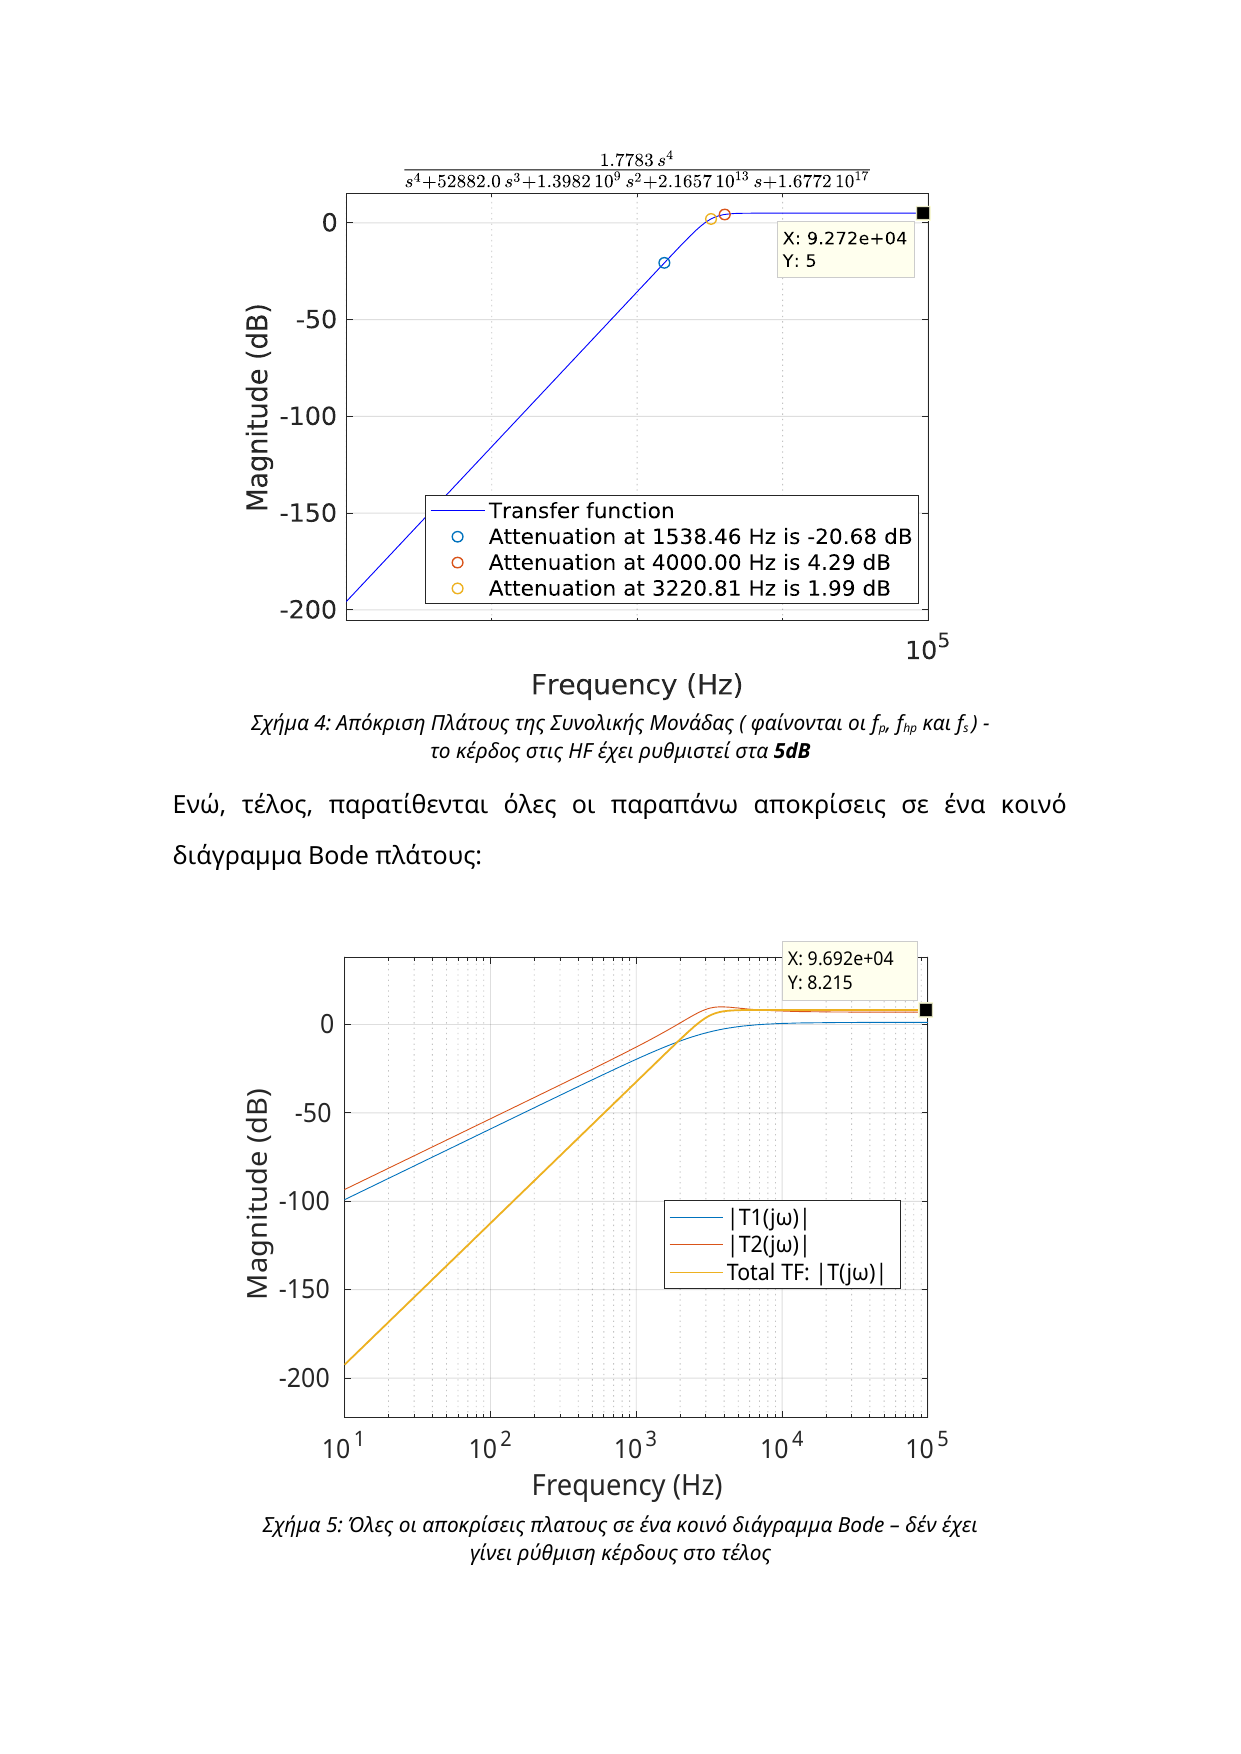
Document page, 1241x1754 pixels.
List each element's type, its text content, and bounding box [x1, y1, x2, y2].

text Ενώ, τέλος, παρατίθενται όλες οι παραπάνω αποκρίσεις σε ένα κοινό διάγραμμα Bode πλάτους: [172, 786, 1068, 871]
text Σχήμα 5: Όλες οι αποκρίσεις πλατους σε ένα κοινό διάγραμμα Bode – δέν έχει γίνει ρύθμιση κέρδους στο τέλος [240, 912, 1001, 1567]
text Σχήμα 4: Απόκριση Πλάτους της Συνολικής Μονάδας ( φαίνονται οι fp, fhp και fs ) - το κέρδος στις HF έχει ρυθμιστεί στα 5dB [240, 147, 1001, 765]
